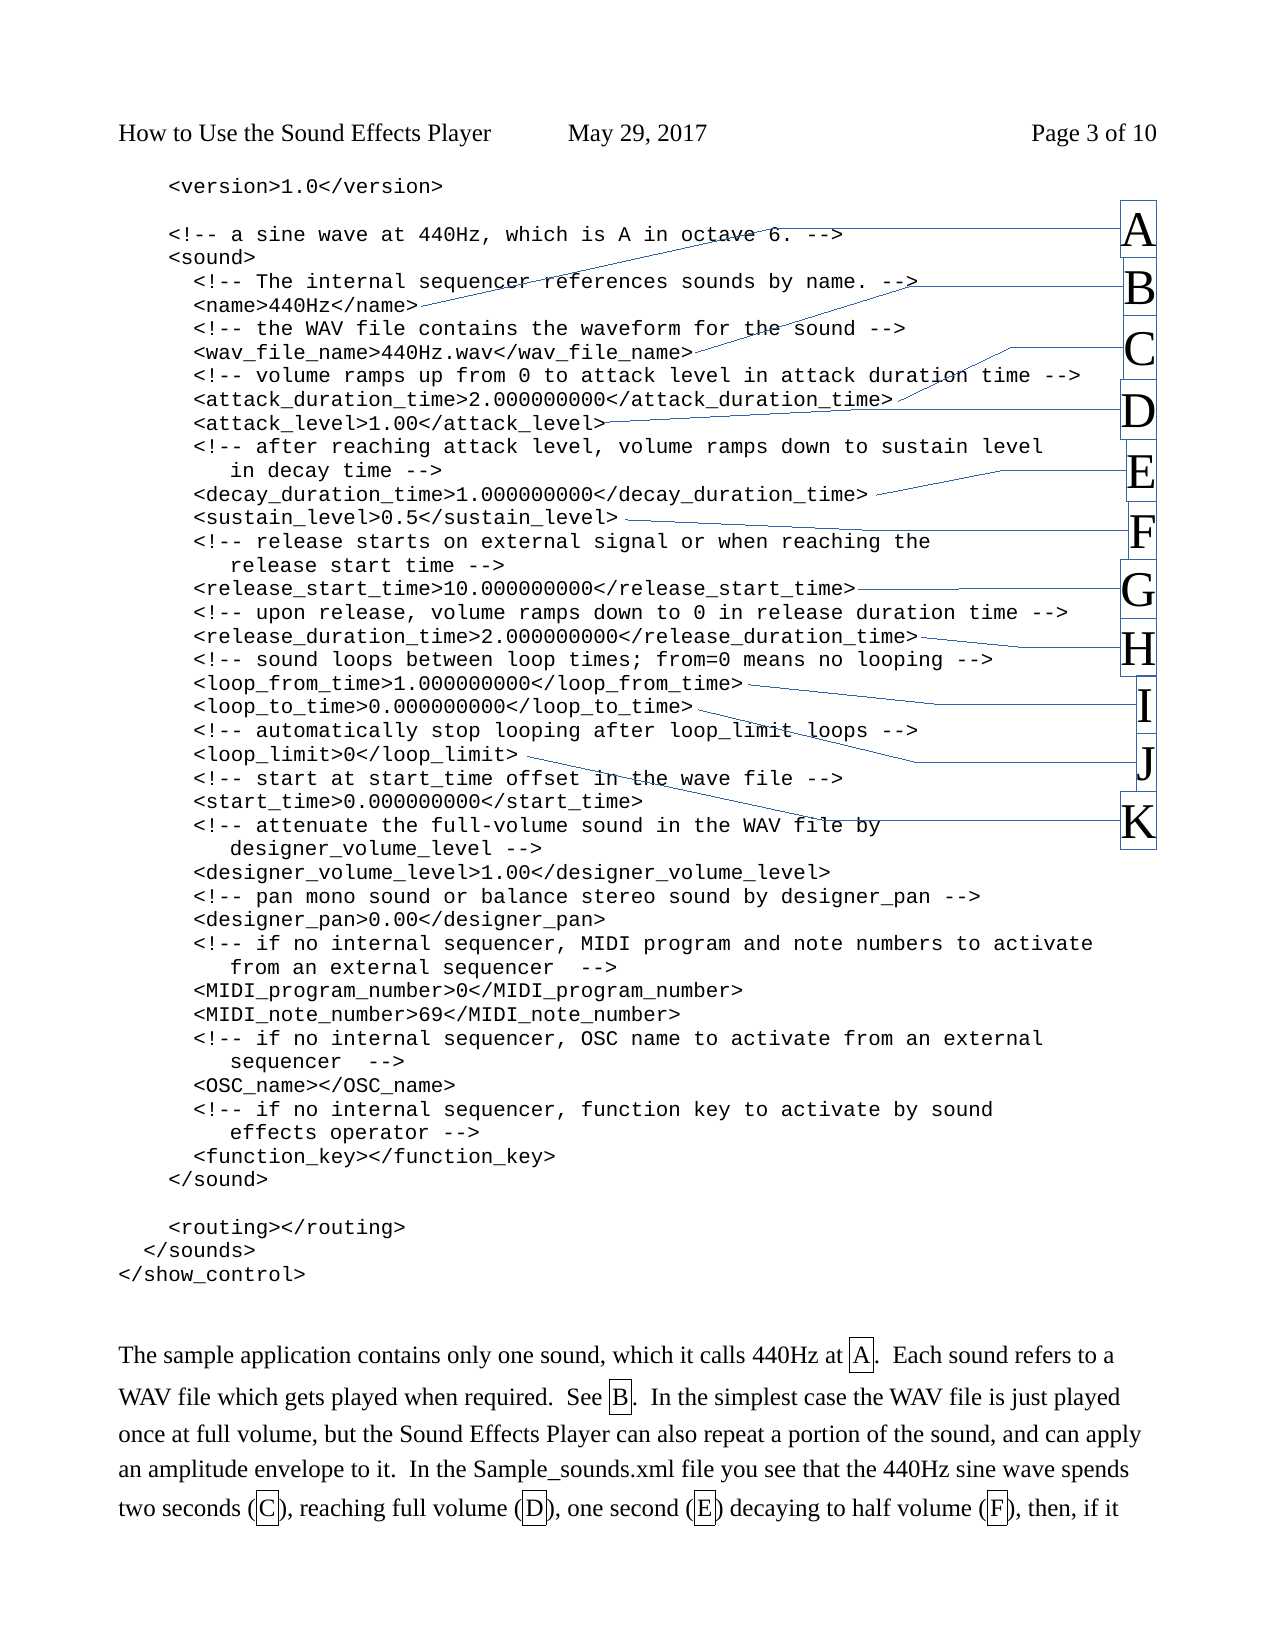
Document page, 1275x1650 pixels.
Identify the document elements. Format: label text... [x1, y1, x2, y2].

text <attack_duration_time>2.000000000</attack_duration_time> [118, 389, 1120, 413]
text <version>1.0</version> [118, 176, 1157, 200]
text sequencer --> [118, 1051, 1157, 1075]
text <!-- upon release, volume ramps down to 0 in release duration time --> [118, 602, 1120, 626]
text [1121, 792, 1156, 815]
text <!-- sound loops between loop times; from=0 means no looping --> [118, 649, 1120, 673]
text The sample application contains only one sound, which it calls 440Hz at A. Each sound refers to a WAV file which gets played when required. See B. In the simplest case the WAV file is just played once at full volume, but the Sound Effects Player can also repeat a portion of the sound, and can apply an amplitude envelope to it. In the Sample_sounds.xml file you see that the 440Hz sine wave spends two seconds (C), reaching full volume (D), one second (E) decaying to half volume (F), then, if it [118, 1337, 1157, 1525]
text <decay_duration_time>1.000000000</decay_duration_time> [118, 484, 1128, 507]
text <OSC_name></OSC_name> [118, 1075, 1157, 1098]
text <attack_level>1.00</attack_level> [118, 413, 1120, 436]
text </show_control> [118, 1264, 1157, 1288]
text <!-- start at start_time offset in the wave file --> [118, 767, 1136, 791]
text <release_start_time>10.000000000</release_start_time> [118, 578, 1120, 602]
text [1124, 258, 1156, 271]
text <name>440Hz</name> [118, 294, 1123, 318]
text </sounds> [118, 1240, 1157, 1264]
text <!-- pan mono sound or balance stereo sound by designer_pan --> [118, 886, 1157, 909]
text <loop_from_time>1.000000000</loop_from_time> [118, 673, 1136, 697]
text in decay time --> [1136, 460, 1156, 484]
text <!-- release starts on external signal or when reaching the [118, 531, 1128, 555]
text <!-- the WAV file contains the waveform for the sound --> [118, 318, 1123, 342]
text <designer_volume_level>1.00</designer_volume_level> [118, 862, 1157, 886]
text <!-- if no internal sequencer, OSC name to activate from an external [118, 1028, 1157, 1051]
text release start time --> [118, 555, 1128, 578]
text <!-- The internal sequencer references sounds by name. --> [118, 271, 1123, 294]
text <release_duration_time>2.000000000</release_duration_time> [118, 626, 1120, 649]
text <!-- volume ramps up from 0 to attack level in attack duration time --> [118, 366, 1123, 389]
text <function_key></function_key> [118, 1146, 1157, 1169]
text <loop_limit>0</loop_limit> [118, 744, 1136, 767]
text <sound> [118, 247, 1123, 271]
text from an external sequencer --> [118, 957, 1157, 980]
text [1121, 413, 1156, 436]
text <wav_file_name>440Hz.wav</wav_file_name> [118, 342, 1123, 366]
text <!-- if no internal sequencer, function key to activate by sound [118, 1098, 1157, 1122]
text <!-- if no internal sequencer, MIDI program and note numbers to activate [118, 933, 1157, 957]
text <routing></routing> [118, 1217, 1157, 1240]
text <!-- automatically stop looping after loop_limit loops --> [118, 720, 1136, 744]
text <MIDI_program_number>0</MIDI_program_number> [118, 980, 1157, 1004]
text <start_time>0.000000000</start_time> [118, 791, 1120, 815]
text </sound> [118, 1169, 1157, 1193]
text [1124, 294, 1156, 315]
text <!-- after reaching attack level, volume ramps down to sustain level [118, 436, 1126, 460]
text designer_volume_level --> [118, 838, 1157, 862]
text [1121, 247, 1156, 257]
text effects operator --> [118, 1122, 1157, 1146]
text <!-- a sine wave at 440Hz, which is A in octave 6. --> [118, 224, 1120, 247]
text <sustain_level>0.5</sustain_level> [118, 507, 1128, 531]
text in decay time --> [118, 460, 1126, 484]
text <MIDI_note_number>69</MIDI_note_number> [118, 1004, 1157, 1028]
text release start time --> [1121, 560, 1156, 578]
text <loop_to_time>0.000000000</loop_to_time> [118, 697, 1136, 720]
text <!-- attenuate the full-volume sound in the WAV file by [118, 815, 1120, 838]
text <designer_pan>0.00</designer_pan> [118, 909, 1157, 933]
